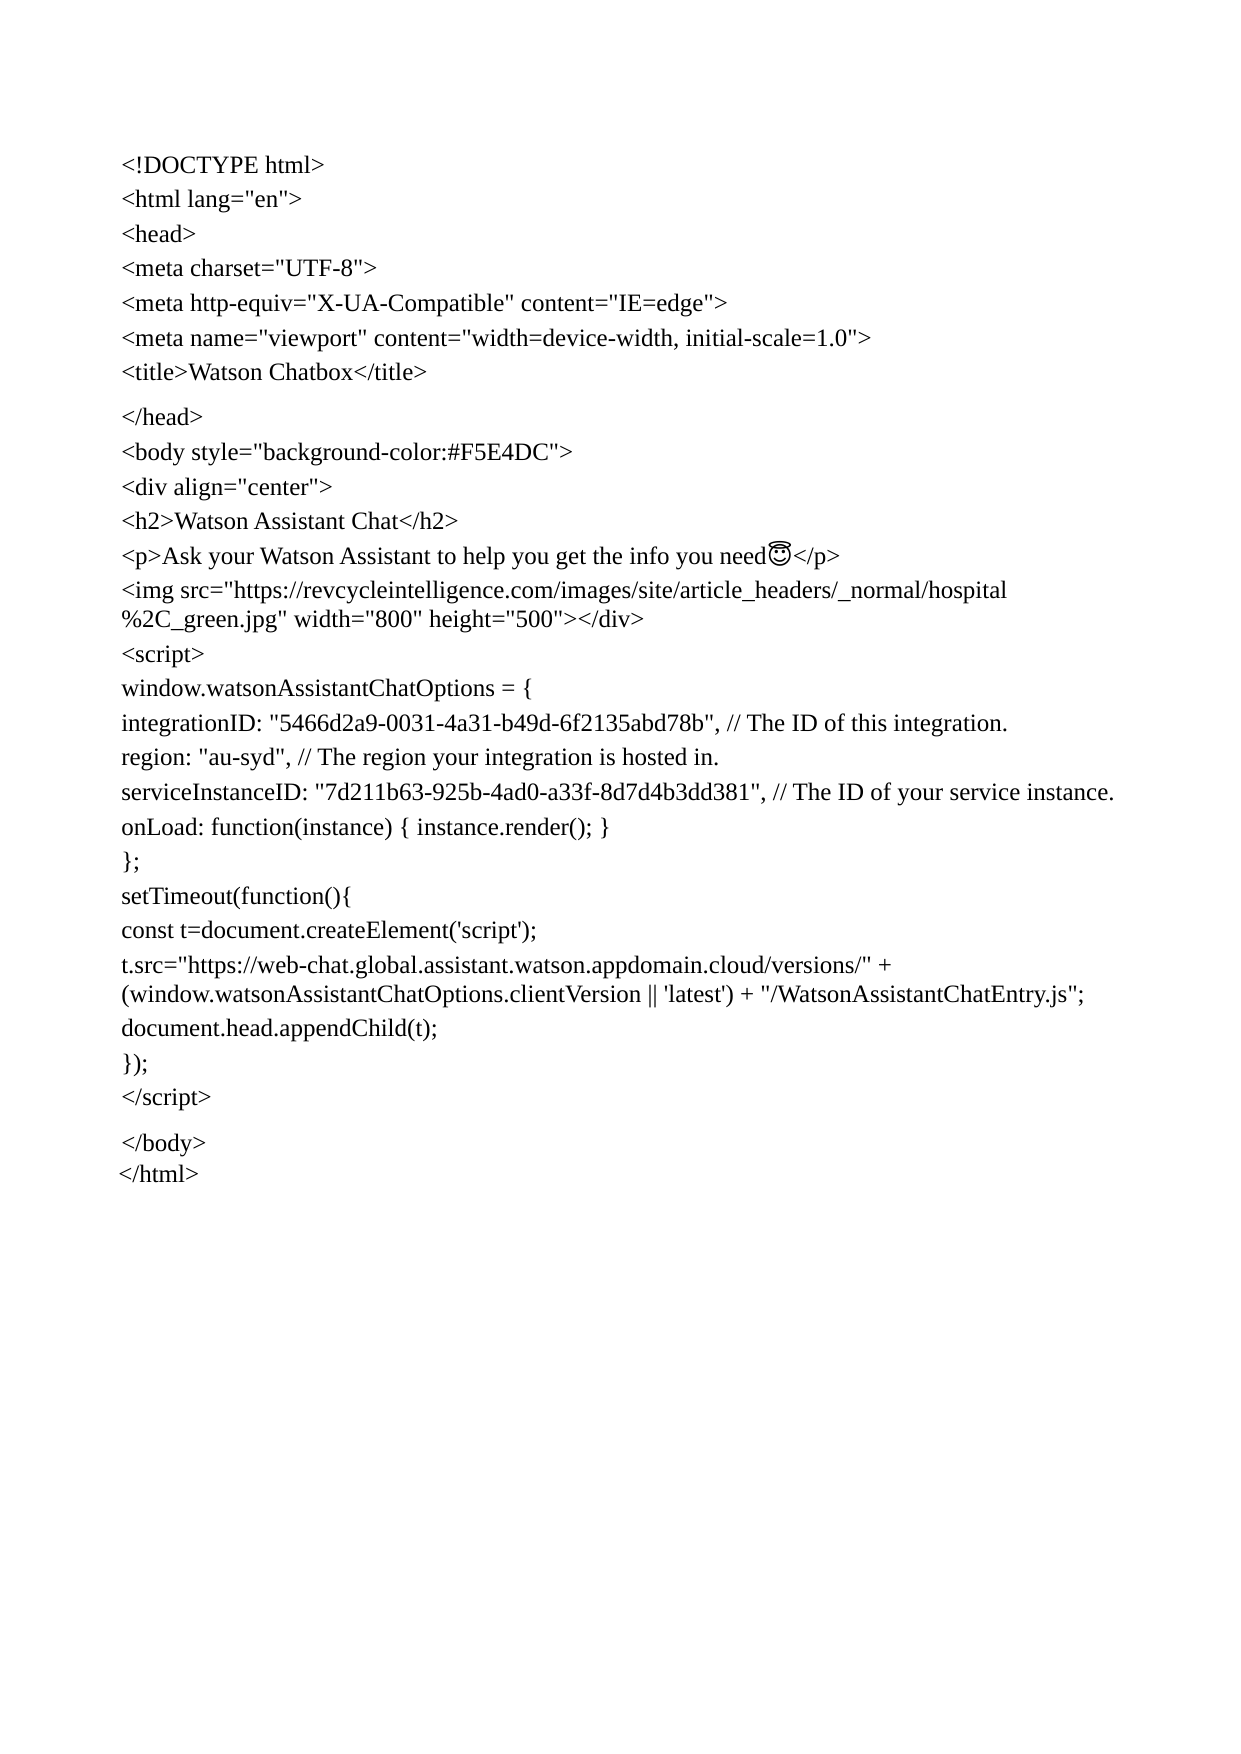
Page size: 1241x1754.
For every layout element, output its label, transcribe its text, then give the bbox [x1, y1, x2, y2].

table_header <meta charset="UTF-8"> [118, 251, 391, 285]
table_header region: "au-syd", // The region your integration is hosted in. [118, 740, 732, 774]
table_header <img src="https://revcycleintelligence.com/images/site/article_headers/_normal/hospital%2C_green.jpg" width="800" height="500"></div> [118, 573, 1122, 636]
table_header <title>Watson Chatbox</title> [118, 354, 441, 389]
table_header window.watsonAssistantChatOptions = { [118, 670, 548, 705]
table_header <html lang="en"> [118, 181, 316, 216]
table_header serviceInstanceID: "7d211b63-925b-4ad0-a33f-8d7d4b3dd381", // The ID of your service instance. [118, 774, 1122, 809]
table_header <meta http-equiv="X-UA-Compatible" content="IE=edge"> [118, 285, 742, 320]
table_header </script> [118, 1080, 226, 1114]
table_header setTimeout(function(){ [118, 878, 366, 912]
table_header <head> [118, 216, 211, 251]
table_header [118, 389, 136, 399]
table_header <script> [118, 636, 219, 670]
table_header document.head.appendChild(t); [118, 1010, 450, 1045]
table_header onLoad: function(instance) { instance.render(); } [118, 809, 623, 843]
table_header const t=document.createElement('script'); [118, 913, 548, 947]
table_header <div align="center"> [118, 469, 347, 503]
table_header }); [118, 1045, 162, 1079]
text </html> [118, 1159, 1122, 1188]
table_header </body> [118, 1125, 220, 1159]
table_header [118, 1114, 136, 1125]
table_header integrationID: "5466d2a9-0031-4a31-b49d-6f2135abd78b", // The ID of this integration. [118, 705, 1020, 739]
table_header <body style="background-color:#F5E4DC"> [118, 434, 587, 469]
table_header <h2>Watson Assistant Chat</h2> [118, 503, 473, 538]
table_header <meta name="viewport" content="width=device-width, initial-scale=1.0"> [118, 320, 885, 354]
table_header }; [118, 843, 154, 878]
table_header t.src="https://web-chat.global.assistant.watson.appdomain.cloud/versions/" + (window.watsonAssistantChatOptions.clientVersion || 'latest') + "/WatsonAssistantChatEntry.js"; [118, 947, 1122, 1010]
table_header </head> [118, 400, 218, 434]
table_header <p>Ask your Watson Assistant to help you get the info you need😇</p> [118, 538, 873, 572]
table_header <!DOCTYPE html> [118, 147, 339, 181]
